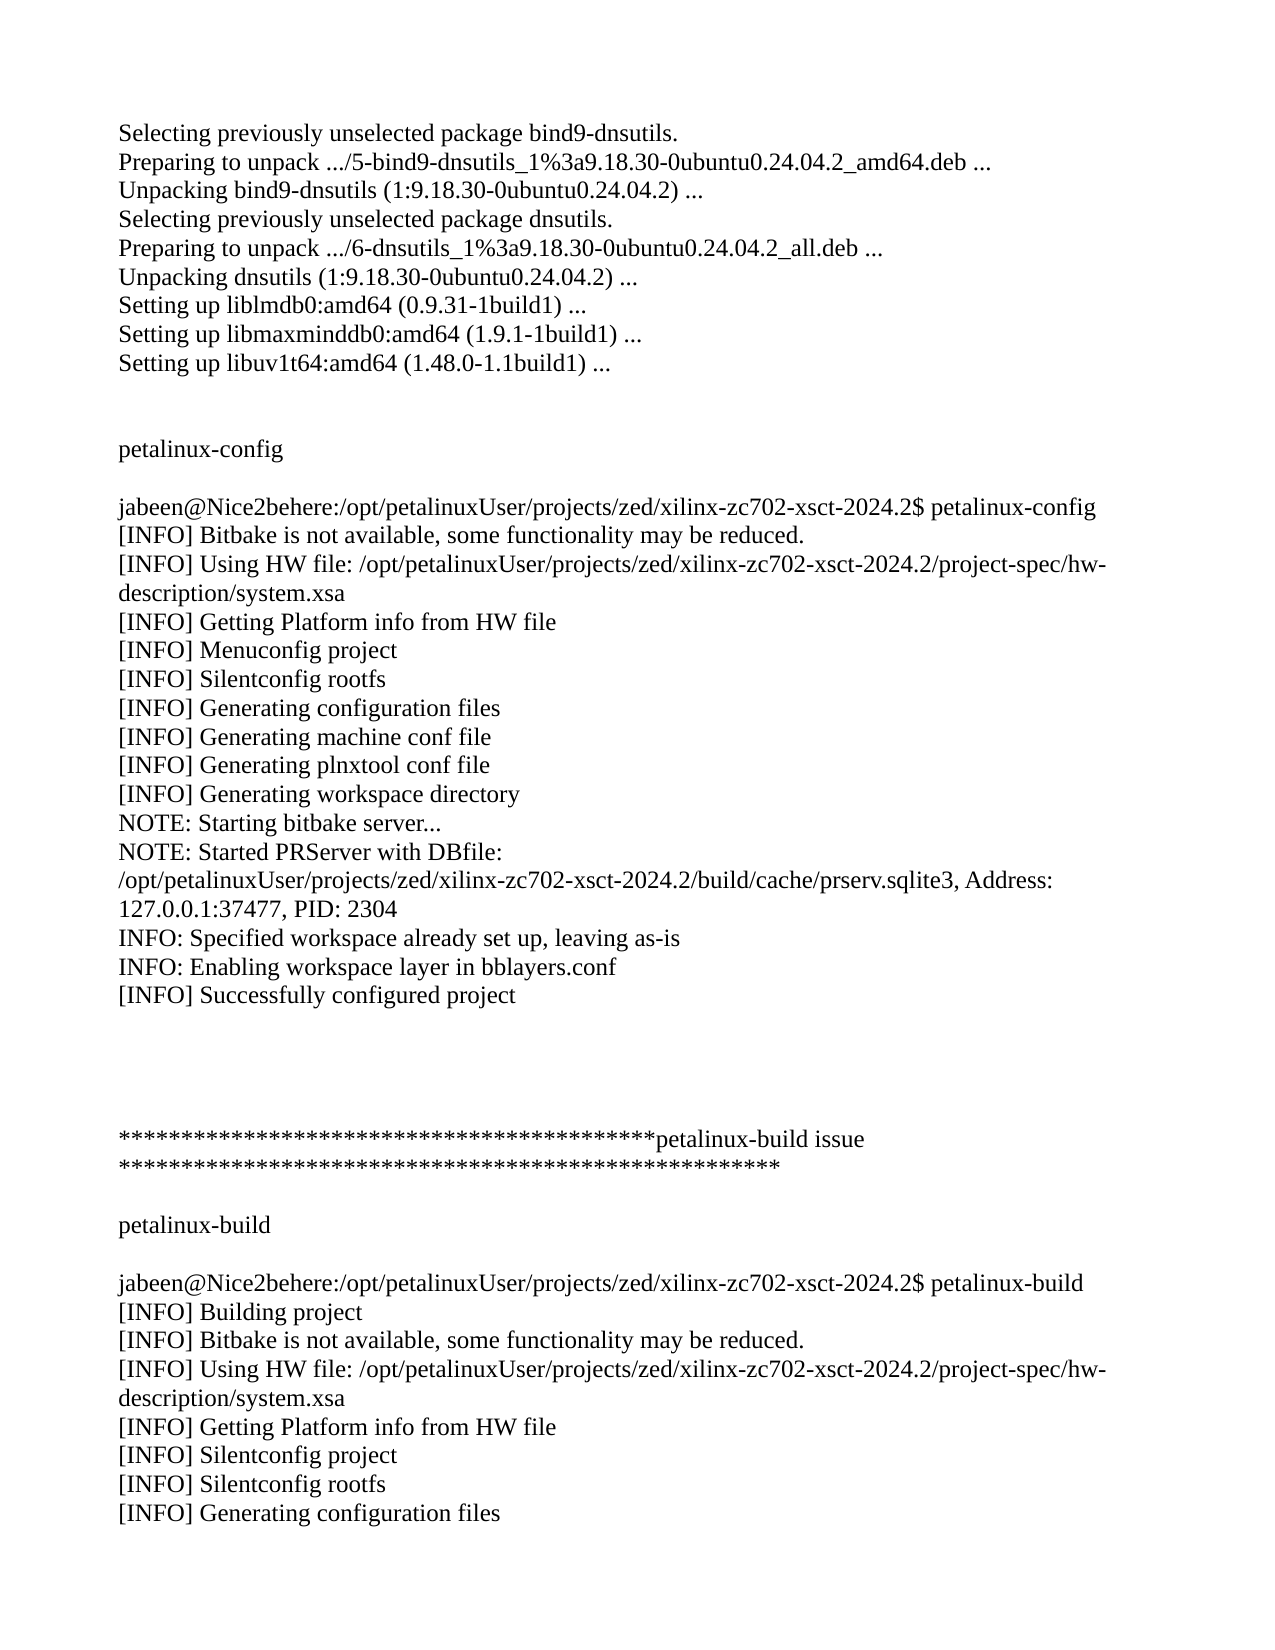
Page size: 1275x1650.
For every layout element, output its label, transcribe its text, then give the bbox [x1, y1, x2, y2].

text *******************************************petalinux-build issue ***************************************************** [118, 1124, 1157, 1182]
text [INFO] Menuconfig project [118, 636, 1157, 664]
text Setting up liblmdb0:amd64 (0.9.31-1build1) ... [118, 291, 1157, 319]
text [INFO] Silentconfig rootfs [118, 664, 1157, 693]
text [INFO] Building project [118, 1297, 1157, 1326]
text [INFO] Generating plnxtool conf file [118, 751, 1157, 779]
text [INFO] Generating machine conf file [118, 722, 1157, 751]
text [INFO] Getting Platform info from HW file [118, 1412, 1157, 1441]
text INFO: Specified workspace already set up, leaving as-is [118, 923, 1157, 952]
text Unpacking bind9-dnsutils (1:9.18.30-0ubuntu0.24.04.2) ... [118, 176, 1157, 204]
text Selecting previously unselected package dnsutils. [118, 204, 1157, 233]
text [INFO] Successfully configured project [118, 981, 1157, 1009]
text [INFO] Bitbake is not available, some functionality may be reduced. [118, 521, 1157, 549]
text Setting up libuv1t64:amd64 (1.48.0-1.1build1) ... [118, 348, 1157, 377]
text petalinux-config [118, 434, 1157, 463]
text Unpacking dnsutils (1:9.18.30-0ubuntu0.24.04.2) ... [118, 262, 1157, 291]
text NOTE: Started PRServer with DBfile: /opt/petalinuxUser/projects/zed/xilinx-zc702-xsct-2024.2/build/cache/prserv.sqlite3, Address: 127.0.0.1:37477, PID: 2304 [118, 837, 1157, 923]
text [INFO] Silentconfig project [118, 1441, 1157, 1469]
text [INFO] Silentconfig rootfs [118, 1469, 1157, 1498]
text [INFO] Generating configuration files [118, 1498, 1157, 1527]
text NOTE: Starting bitbake server... [118, 808, 1157, 837]
text [INFO] Generating configuration files [118, 693, 1157, 722]
text Preparing to unpack .../5-bind9-dnsutils_1%3a9.18.30-0ubuntu0.24.04.2_amd64.deb ... [118, 147, 1157, 176]
text INFO: Enabling workspace layer in bblayers.conf [118, 952, 1157, 981]
text [INFO] Getting Platform info from HW file [118, 607, 1157, 636]
text [INFO] Bitbake is not available, some functionality may be reduced. [118, 1326, 1157, 1354]
text jabeen@Nice2behere:/opt/petalinuxUser/projects/zed/xilinx-zc702-xsct-2024.2$ petalinux-build [118, 1268, 1157, 1297]
text Selecting previously unselected package bind9-dnsutils. [118, 118, 1157, 147]
text [INFO] Using HW file: /opt/petalinuxUser/projects/zed/xilinx-zc702-xsct-2024.2/project-spec/hw-description/system.xsa [118, 549, 1157, 607]
text petalinux-build [118, 1211, 1157, 1239]
text jabeen@Nice2behere:/opt/petalinuxUser/projects/zed/xilinx-zc702-xsct-2024.2$ petalinux-config [118, 492, 1157, 521]
text [INFO] Generating workspace directory [118, 779, 1157, 808]
text Setting up libmaxminddb0:amd64 (1.9.1-1build1) ... [118, 319, 1157, 348]
text [INFO] Using HW file: /opt/petalinuxUser/projects/zed/xilinx-zc702-xsct-2024.2/project-spec/hw-description/system.xsa [118, 1354, 1157, 1412]
text Preparing to unpack .../6-dnsutils_1%3a9.18.30-0ubuntu0.24.04.2_all.deb ... [118, 233, 1157, 262]
